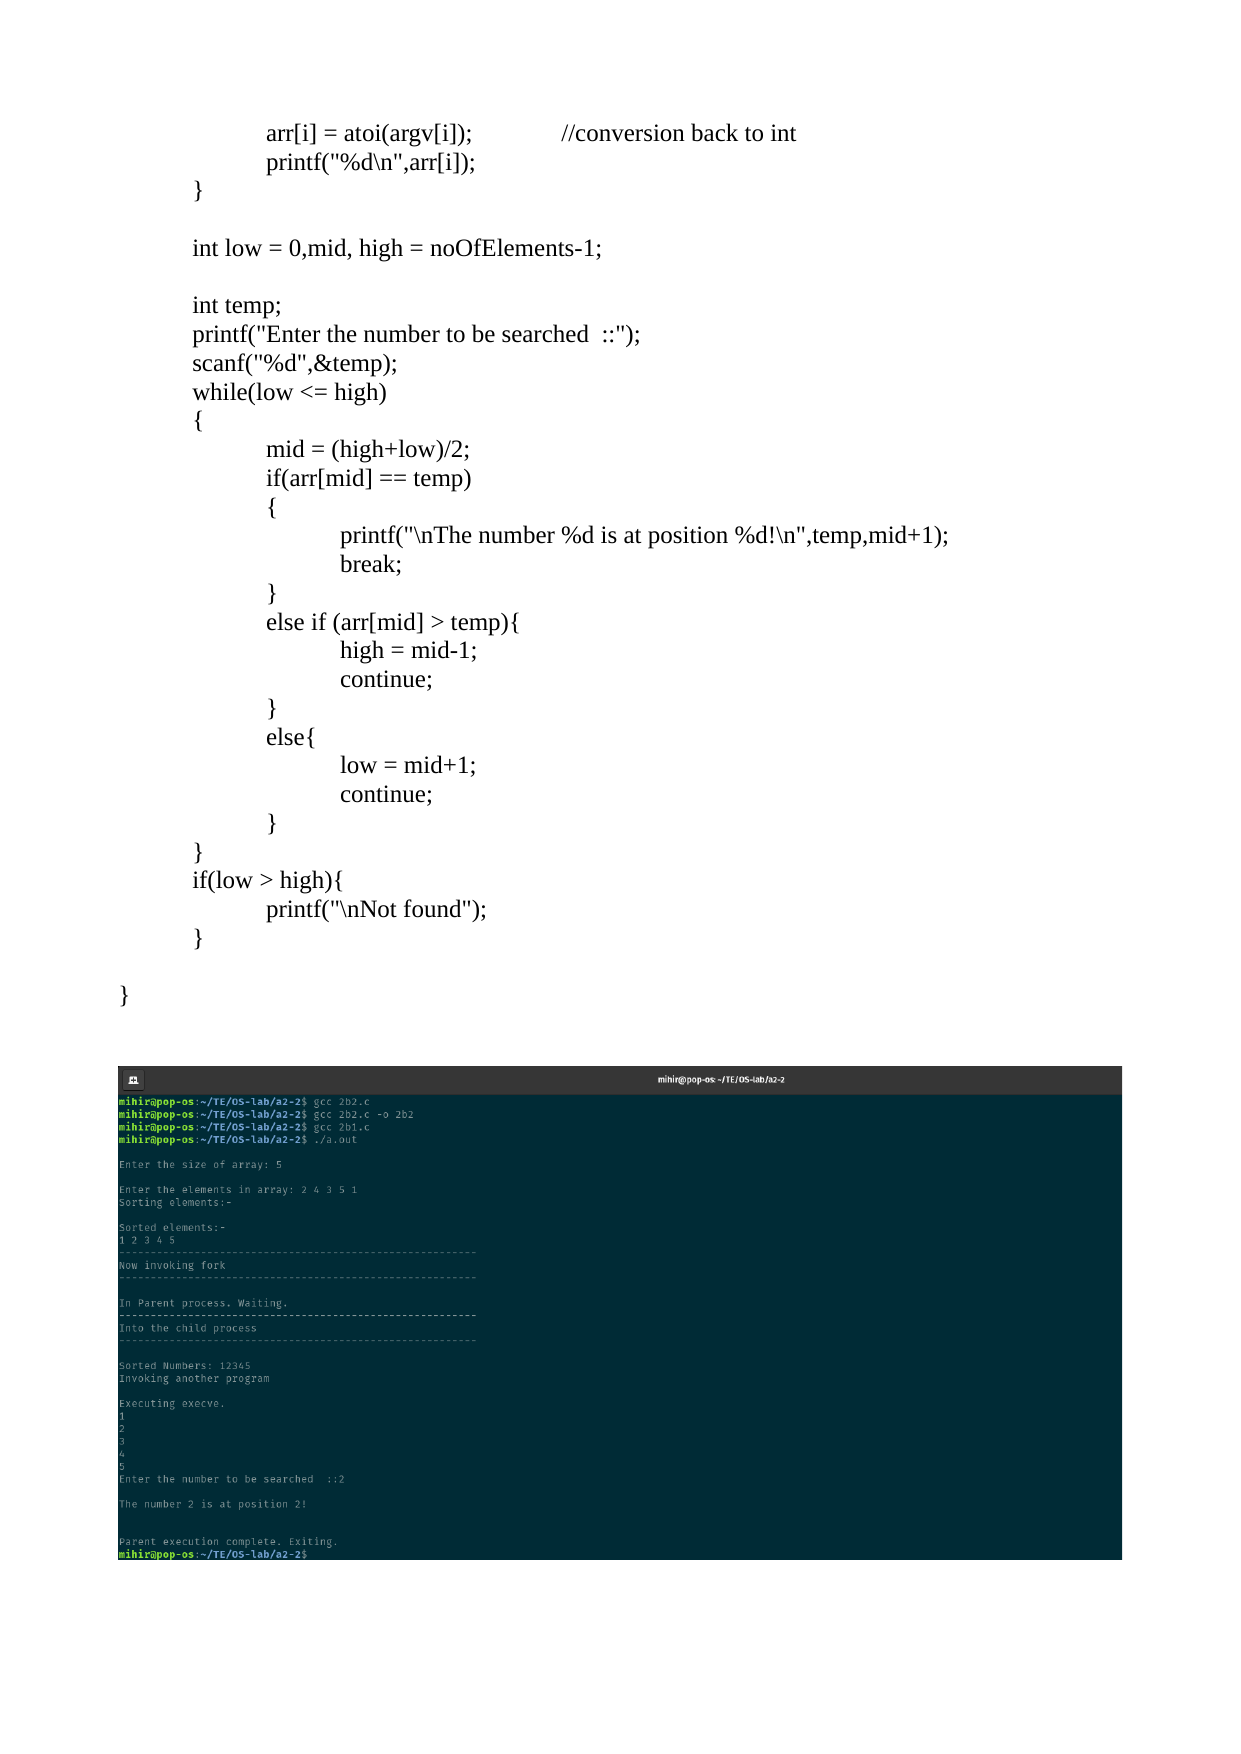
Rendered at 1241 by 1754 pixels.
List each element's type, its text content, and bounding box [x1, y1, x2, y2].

text continue; [118, 664, 1122, 693]
text } [118, 837, 1122, 866]
picture [118, 1066, 1123, 1094]
text if(arr[mid] == temp) [118, 463, 1122, 492]
text printf("Enter the number to be searched ::"); [118, 319, 1122, 348]
text } [118, 808, 1122, 837]
text } [118, 981, 1122, 1009]
text { [118, 406, 1122, 434]
text break; [118, 549, 1122, 578]
text else if (arr[mid] > temp){ [118, 607, 1122, 636]
text high = mid-1; [118, 636, 1122, 664]
text printf("\nNot found"); [118, 894, 1122, 923]
text } [118, 176, 1122, 204]
text arr[i] = atoi(argv[i]); //conversion back to int [118, 118, 1122, 147]
text printf("\nThe number %d is at position %d!\n",temp,mid+1); [118, 521, 1122, 549]
text scanf("%d",&temp); [118, 348, 1122, 377]
text printf("%d\n",arr[i]); [118, 147, 1122, 176]
text int temp; [118, 291, 1122, 319]
text int low = 0,mid, high = noOfElements-1; [118, 233, 1122, 262]
text continue; [118, 779, 1122, 808]
text else{ [118, 722, 1122, 751]
text low = mid+1; [118, 751, 1122, 779]
text if(low > high){ [118, 866, 1122, 894]
text } [118, 693, 1122, 722]
text } [118, 923, 1122, 952]
text { [118, 492, 1122, 521]
text while(low <= high) [118, 377, 1122, 406]
text } [118, 578, 1122, 607]
text mid = (high+low)/2; [118, 434, 1122, 463]
